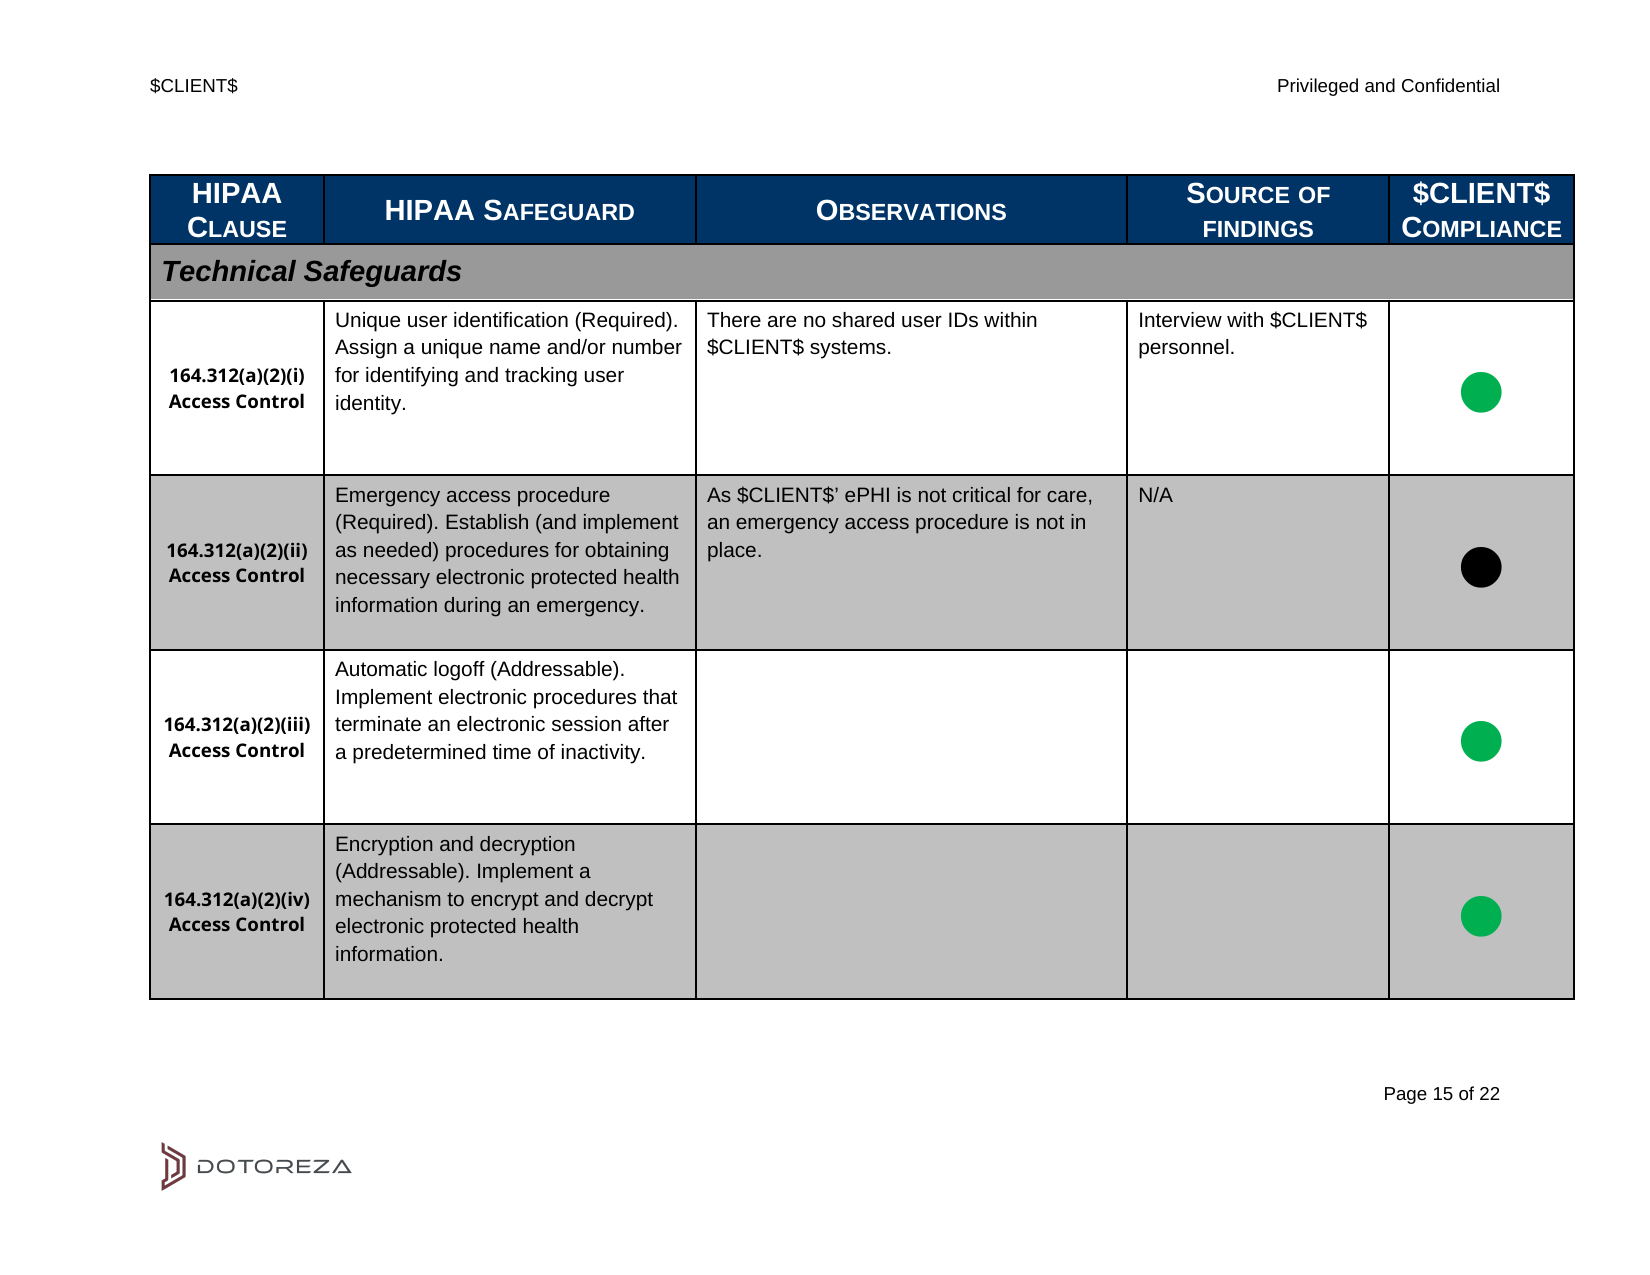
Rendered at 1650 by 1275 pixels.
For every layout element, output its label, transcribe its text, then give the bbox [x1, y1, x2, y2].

table_cell Interview with $CLIENT$ personnel. [1128, 302, 1388, 474]
table_cell • [1390, 302, 1573, 474]
table_cell 164.312(a)(2)(iii) Access Control [151, 651, 323, 823]
table_cell As $CLIENT$’ ePHI is not critical for care, an emergency access procedure is not in place. [697, 476, 1126, 649]
table_header $CLIENT$ Compliance [1390, 176, 1573, 243]
table_cell Emergency access procedure (Required). Establish (and implement as needed) procedures for obtaining necessary electronic protected health information during an emergency. [325, 476, 695, 649]
table_cell 164.312(a)(2)(ii) Access Control [151, 476, 323, 649]
table_cell [697, 651, 1126, 823]
table_cell [1128, 651, 1388, 823]
table_header HIPAA Clause [151, 176, 323, 243]
table_cell Encryption and decryption (Addressable). Implement a mechanism to encrypt and decrypt electronic protected health information. [325, 825, 695, 998]
table_cell • [1390, 825, 1573, 998]
table_cell [697, 825, 1126, 998]
table_header Source of findings [1128, 176, 1388, 243]
table_cell 164.312(a)(2)(i) Access Control [151, 302, 323, 474]
table_cell 164.312(a)(2)(iv) Access Control [151, 825, 323, 998]
table_cell • [1390, 476, 1573, 649]
table_cell Unique user identification (Required). Assign a unique name and/or number for identifying and tracking user identity. [325, 302, 695, 474]
table_header Observations [697, 176, 1126, 243]
table_cell [1128, 825, 1388, 998]
table_header HIPAA Safeguard [325, 176, 695, 243]
table_cell Automatic logoff (Addressable). Implement electronic procedures that terminate an electronic session after a predetermined time of inactivity. [325, 651, 695, 823]
table_cell There are no shared user IDs within $CLIENT$ systems. [697, 302, 1126, 474]
table_cell N/A [1128, 476, 1388, 649]
table_cell Technical Safeguards [151, 245, 1573, 299]
table_cell • [1390, 651, 1573, 823]
